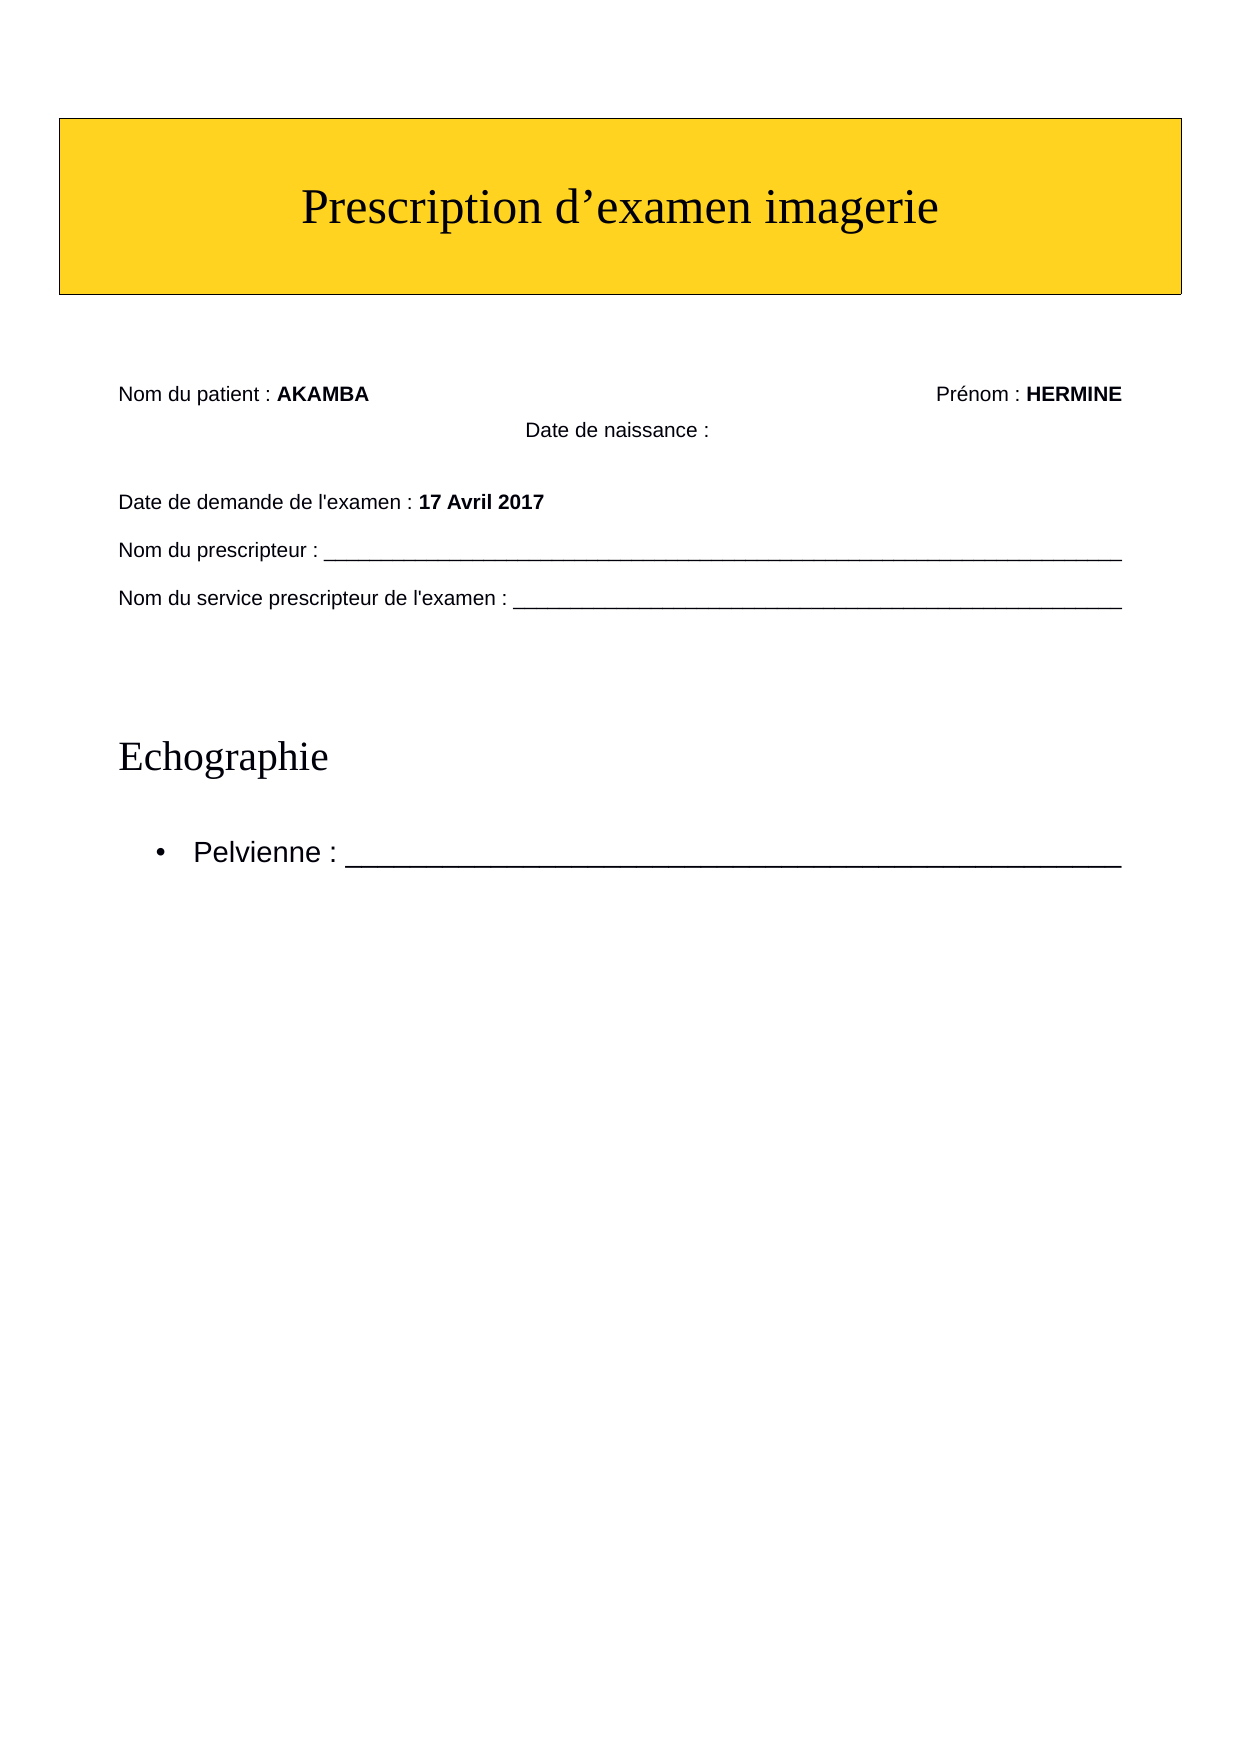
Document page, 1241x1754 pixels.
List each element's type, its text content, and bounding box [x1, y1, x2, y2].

text Nom du service prescripteur de l'examen : [118, 585, 1122, 609]
list Pelvienne : [156, 792, 1122, 880]
text Date de naissance : [118, 418, 1122, 442]
subtitle Echographie [118, 731, 1122, 779]
text Date de demande de l'examen : 17 Avril 2017 [118, 489, 1122, 513]
text Nom du patient : AKAMBA Prénom : HERMINE [118, 382, 1122, 406]
text Nom du prescripteur : [118, 537, 1122, 561]
subtitle Prescription d’examen imagerie [60, 119, 1181, 294]
